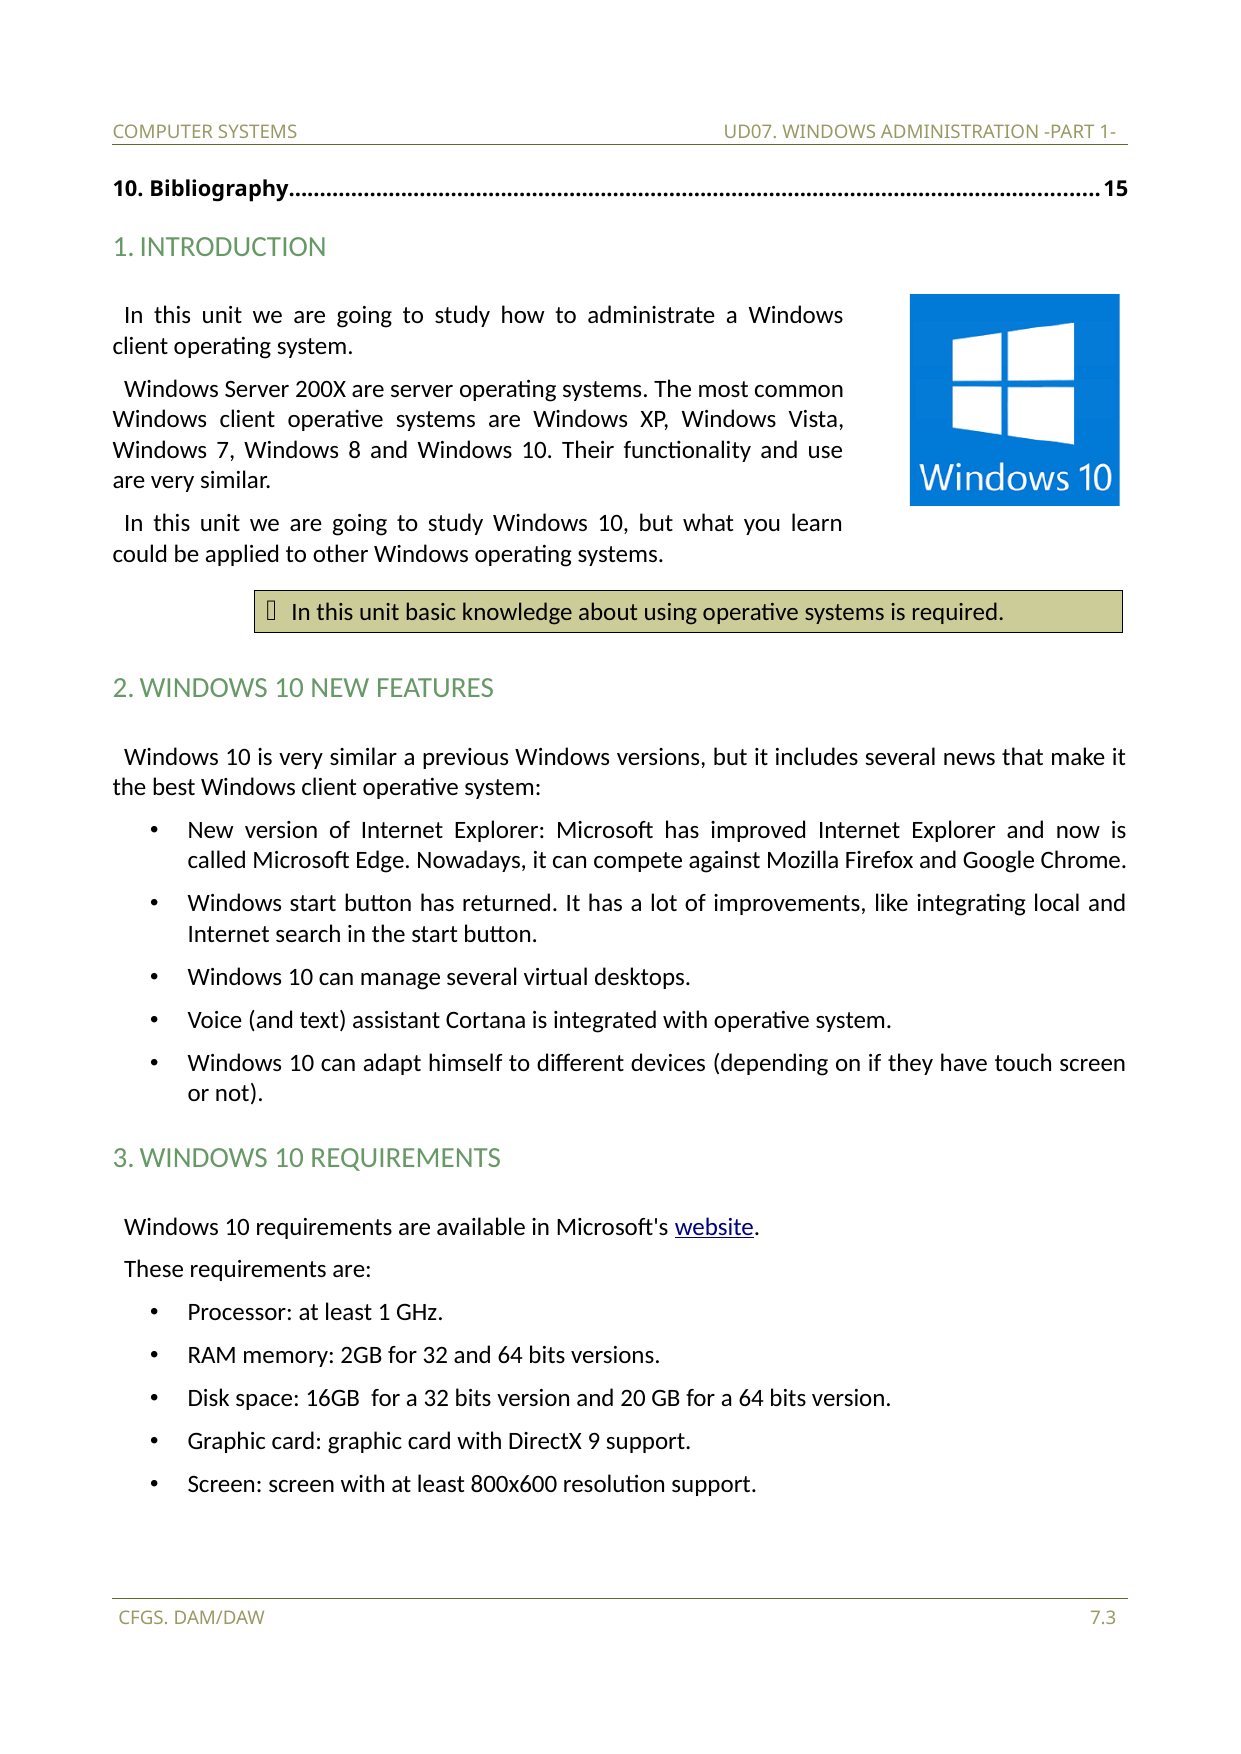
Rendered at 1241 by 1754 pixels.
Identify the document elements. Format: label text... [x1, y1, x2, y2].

subtitle Windows 10 requirements [112, 1139, 1128, 1175]
list Windows start button has returned. It has a lot of improvements, like integrating local and Internet search in the start button. [150, 887, 1128, 948]
subtitle Windows 10 new features [112, 669, 1128, 704]
list Graphic card: graphic card with DirectX 9 support. [150, 1425, 1128, 1456]
list New version of Internet Explorer: Microsoft has improved Internet Explorer and now is called Microsoft Edge. Nowadays, it can compete against Mozilla Firefox and Google Chrome. [150, 814, 1128, 875]
text Windows Server 200X are server operating systems. The most common Windows client operative systems are Windows XP, Windows Vista, Windows 7, Windows 8 and Windows 10. Their functionality and use are very similar. [112, 373, 909, 495]
list Windows 10 can manage several virtual desktops. [150, 961, 1128, 991]
text  In this unit basic knowledge about using operative systems is required. [255, 591, 1122, 632]
list Windows 10 can adapt himself to different devices (depending on if they have touch screen or not). [150, 1047, 1128, 1108]
list Disk space: 16GB for a 32 bits version and 20 GB for a 64 bits version. [150, 1382, 1128, 1413]
list RAM memory: 2GB for 32 and 64 bits versions. [150, 1339, 1128, 1370]
text Windows 10 is very similar a previous Windows versions, but it includes several news that make it the best Windows client operative system: [112, 741, 1128, 802]
text Windows 10 requirements are available in Microsoft's website. [112, 1211, 1128, 1241]
text In this unit we are going to study Windows 10, but what you learn could be applied to other Windows operating systems. [112, 507, 1128, 568]
text In this unit we are going to study how to administrate a Windows client operating system. [112, 299, 909, 361]
text 10. Bibliography 15 [112, 173, 1128, 203]
picture [909, 294, 1120, 506]
list Voice (and text) assistant Cortana is integrated with operative system. [150, 1004, 1128, 1034]
list Screen: screen with at least 800x600 resolution support. [150, 1468, 1128, 1499]
list Processor: at least 1 GHz. [150, 1297, 1128, 1327]
subtitle Introduction [112, 228, 1128, 263]
text These requirements are: [112, 1254, 1128, 1284]
